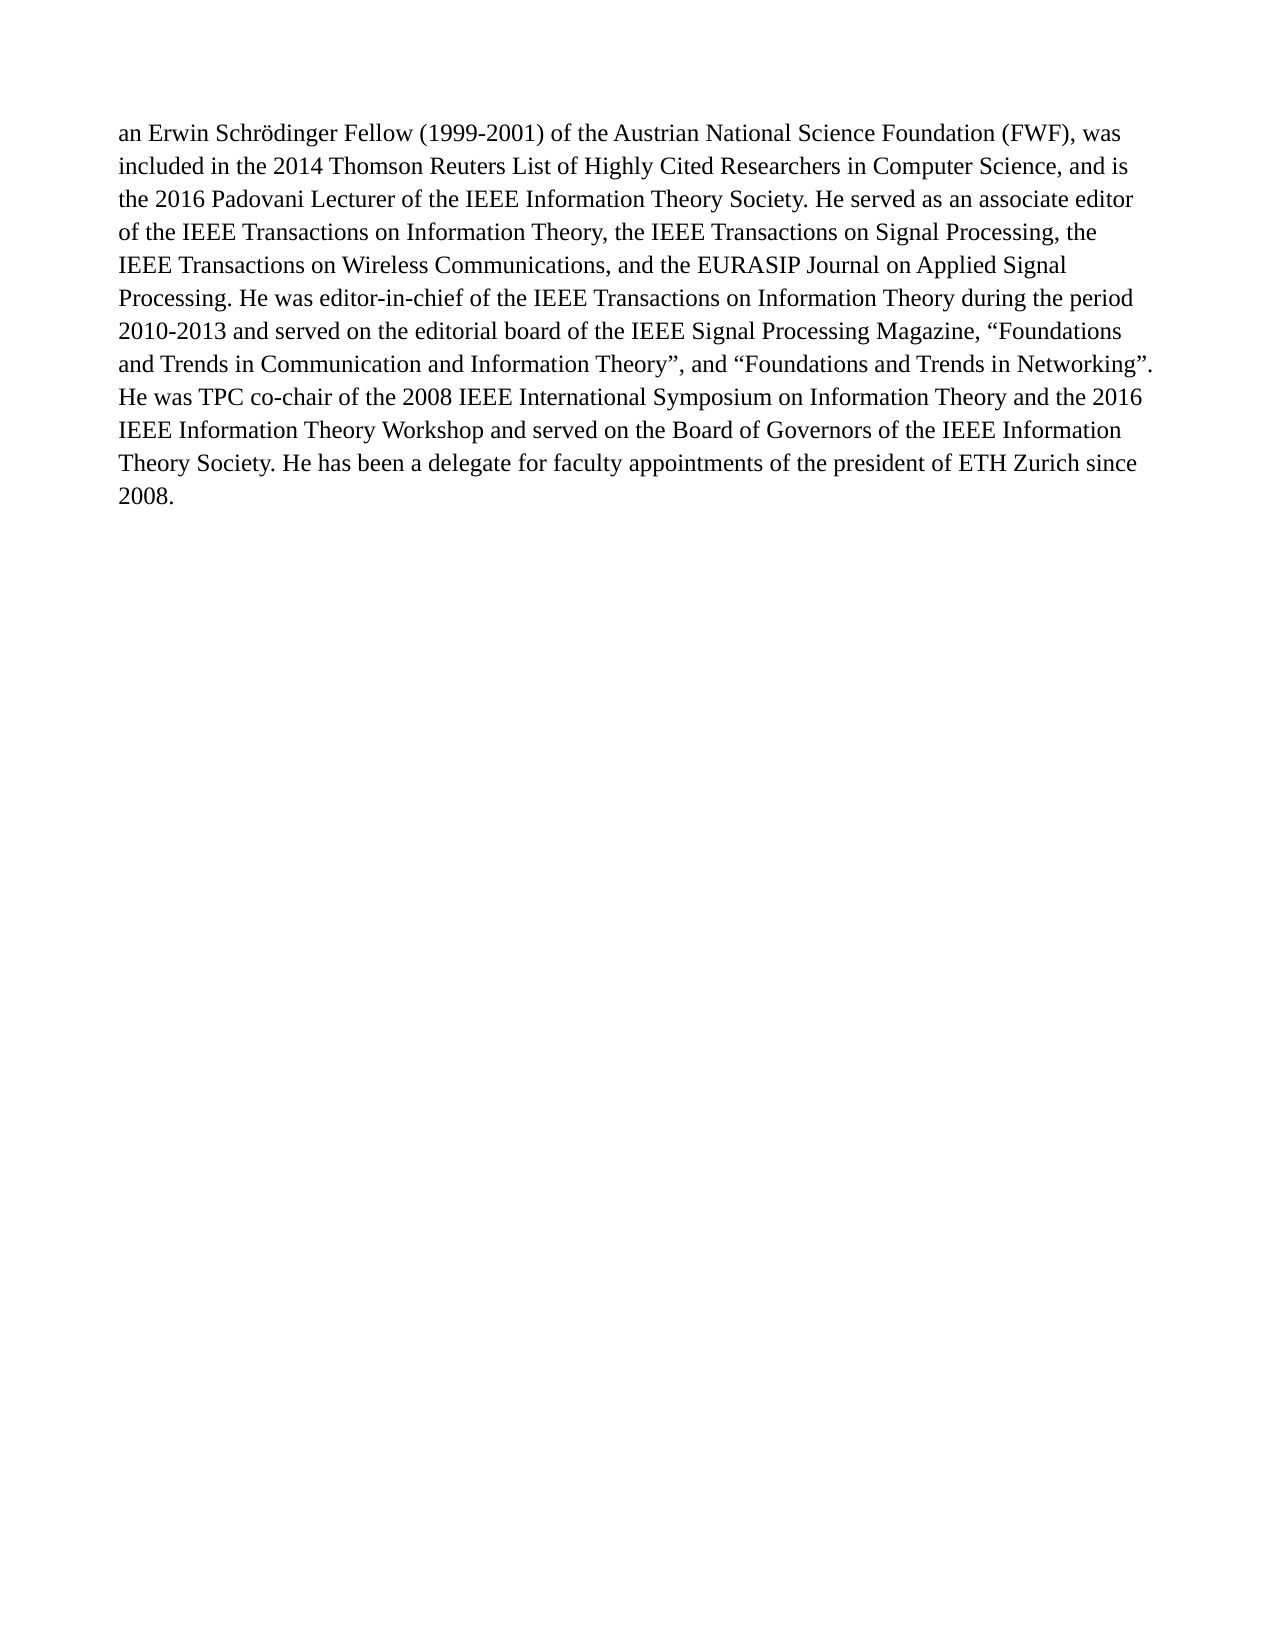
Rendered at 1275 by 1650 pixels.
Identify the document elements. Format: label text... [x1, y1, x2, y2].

text an Erwin Schrödinger Fellow (1999-2001) of the Austrian National Science Foundation (FWF), was included in the 2014 Thomson Reuters List of Highly Cited Researchers in Computer Science, and is the 2016 Padovani Lecturer of the IEEE Information Theory Society. He served as an associate editor of the IEEE Transactions on Information Theory, the IEEE Transactions on Signal Processing, the IEEE Transactions on Wireless Communications, and the EURASIP Journal on Applied Signal Processing. He was editor-in-chief of the IEEE Transactions on Information Theory during the period 2010-2013 and served on the editorial board of the IEEE Signal Processing Magazine, “Foundations and Trends in Communication and Information Theory”, and “Foundations and Trends in Networking”. He was TPC co-chair of the 2008 IEEE International Symposium on Information Theory and the 2016 IEEE Information Theory Workshop and served on the Board of Governors of the IEEE Information Theory Society. He has been a delegate for faculty appointments of the president of ETH Zurich since 2008. [118, 118, 1157, 510]
